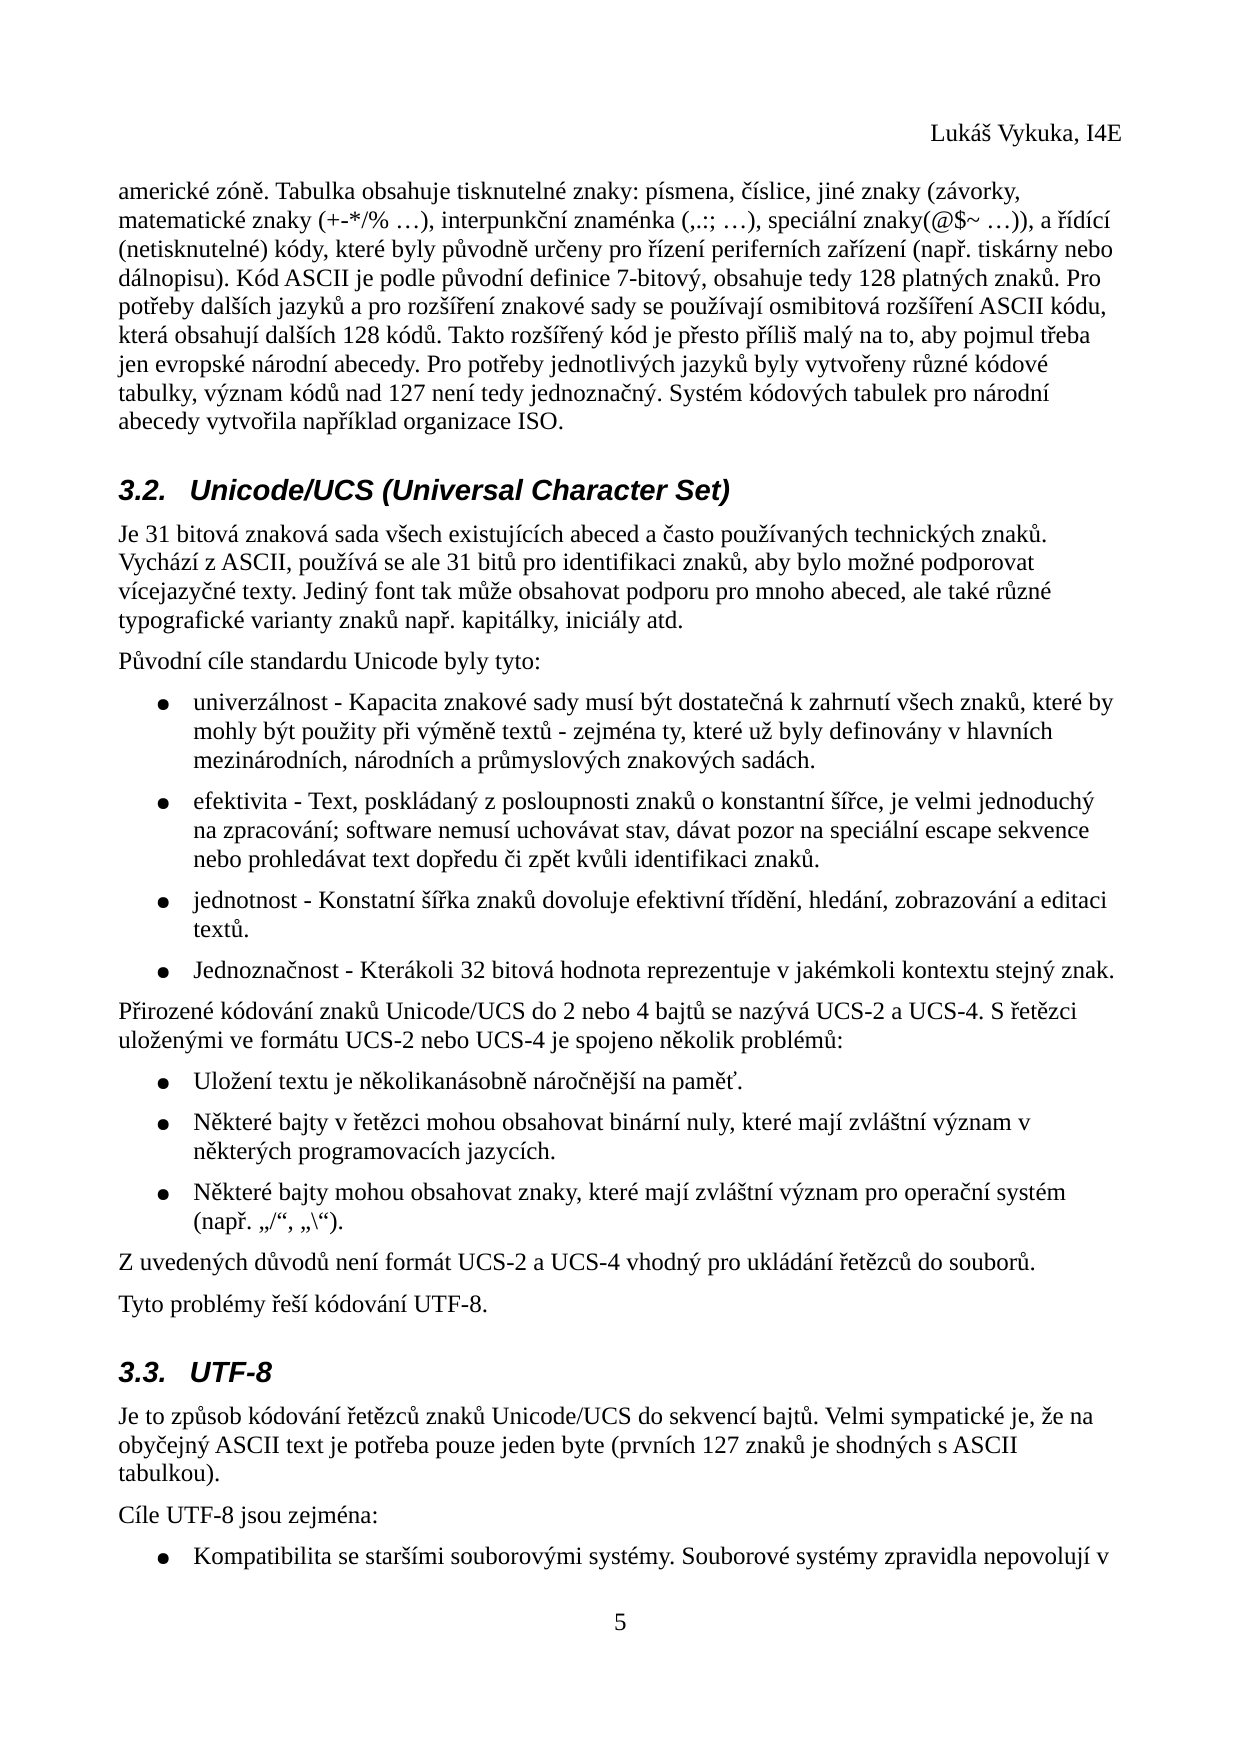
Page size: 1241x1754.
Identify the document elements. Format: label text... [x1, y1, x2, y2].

list Některé bajty mohou obsahovat znaky, které mají zvláštní význam pro operační systém (např. „/“, „\“). [156, 1177, 1122, 1235]
text Tyto problémy řeší kódování UTF-8. [118, 1289, 1122, 1317]
text americké zóně. Tabulka obsahuje tisknutelné znaky: písmena, číslice, jiné znaky (závorky, matematické znaky (+-*/% …), interpunkční znaménka (,.:; …), speciální znaky(@$~ …)), a řídící (netisknutelné) kódy, které byly původně určeny pro řízení periferních zařízení (např. tiskárny nebo dálnopisu). Kód ASCII je podle původní definice 7-bitový, obsahuje tedy 128 platných znaků. Pro potřeby dalších jazyků a pro rozšíření znakové sady se používají osmibitová rozšíření ASCII kódu, která obsahují dalších 128 kódů. Takto rozšířený kód je přesto příliš malý na to, aby pojmul třeba jen evropské národní abecedy. Pro potřeby jednotlivých jazyků byly vytvořeny různé kódové tabulky, význam kódů nad 127 není tedy jednoznačný. Systém kódových tabulek pro národní abecedy vytvořila například organizace ISO. [118, 176, 1122, 435]
subtitle Unicode/UCS (Universal Character Set) [118, 473, 1122, 506]
text Je to způsob kódování řetězců znaků Unicode/UCS do sekvencí bajtů. Velmi sympatické je, že na obyčejný ASCII text je potřeba pouze jeden byte (prvních 127 znaků je shodných s ASCII tabulkou). [118, 1401, 1122, 1487]
text Je 31 bitová znaková sada všech existujících abeced a často používaných technických znaků. Vychází z ASCII, používá se ale 31 bitů pro identifikaci znaků, aby bylo možné podporovat vícejazyčné texty. Jediný font tak může obsahovat podporu pro mnoho abeced, ale také různé typografické varianty znaků např. kapitálky, iniciály atd. [118, 519, 1122, 634]
list Některé bajty v řetězci mohou obsahovat binární nuly, které mají zvláštní význam v některých programovacích jazycích. [156, 1107, 1122, 1165]
subtitle UTF-8 [118, 1355, 1122, 1388]
list univerzálnost - Kapacita znakové sady musí být dostatečná k zahrnutí všech znaků, které by mohly být použity při výměně textů - zejména ty, které už byly definovány v hlavních mezinárodních, národních a průmyslových znakových sadách. [156, 687, 1122, 774]
list Jednoznačnost - Kterákoli 32 bitová hodnota reprezentuje v jakémkoli kontextu stejný znak. [156, 955, 1122, 984]
list Kompatibilita se staršími souborovými systémy. Souborové systémy zpravidla nepovolují v [156, 1541, 1122, 1570]
text Z uvedených důvodů není formát UCS-2 a UCS-4 vhodný pro ukládání řetězců do souborů. [118, 1247, 1122, 1276]
list Uložení textu je několikanásobně náročnější na paměť. [156, 1066, 1122, 1095]
list efektivita - Text, poskládaný z posloupnosti znaků o konstantní šířce, je velmi jednoduchý na zpracování; software nemusí uchovávat stav, dávat pozor na speciální escape sekvence nebo prohledávat text dopředu či zpět kvůli identifikaci znaků. [156, 786, 1122, 872]
text Přirozené kódování znaků Unicode/UCS do 2 nebo 4 bajtů se nazývá UCS-2 a UCS-4. S řetězci uloženými ve formátu UCS-2 nebo UCS-4 je spojeno několik problémů: [118, 996, 1122, 1054]
text Původní cíle standardu Unicode byly tyto: [118, 646, 1122, 675]
text Cíle UTF-8 jsou zejména: [118, 1500, 1122, 1528]
list jednotnost - Konstatní šířka znaků dovoluje efektivní třídění, hledání, zobrazování a editaci textů. [156, 885, 1122, 942]
